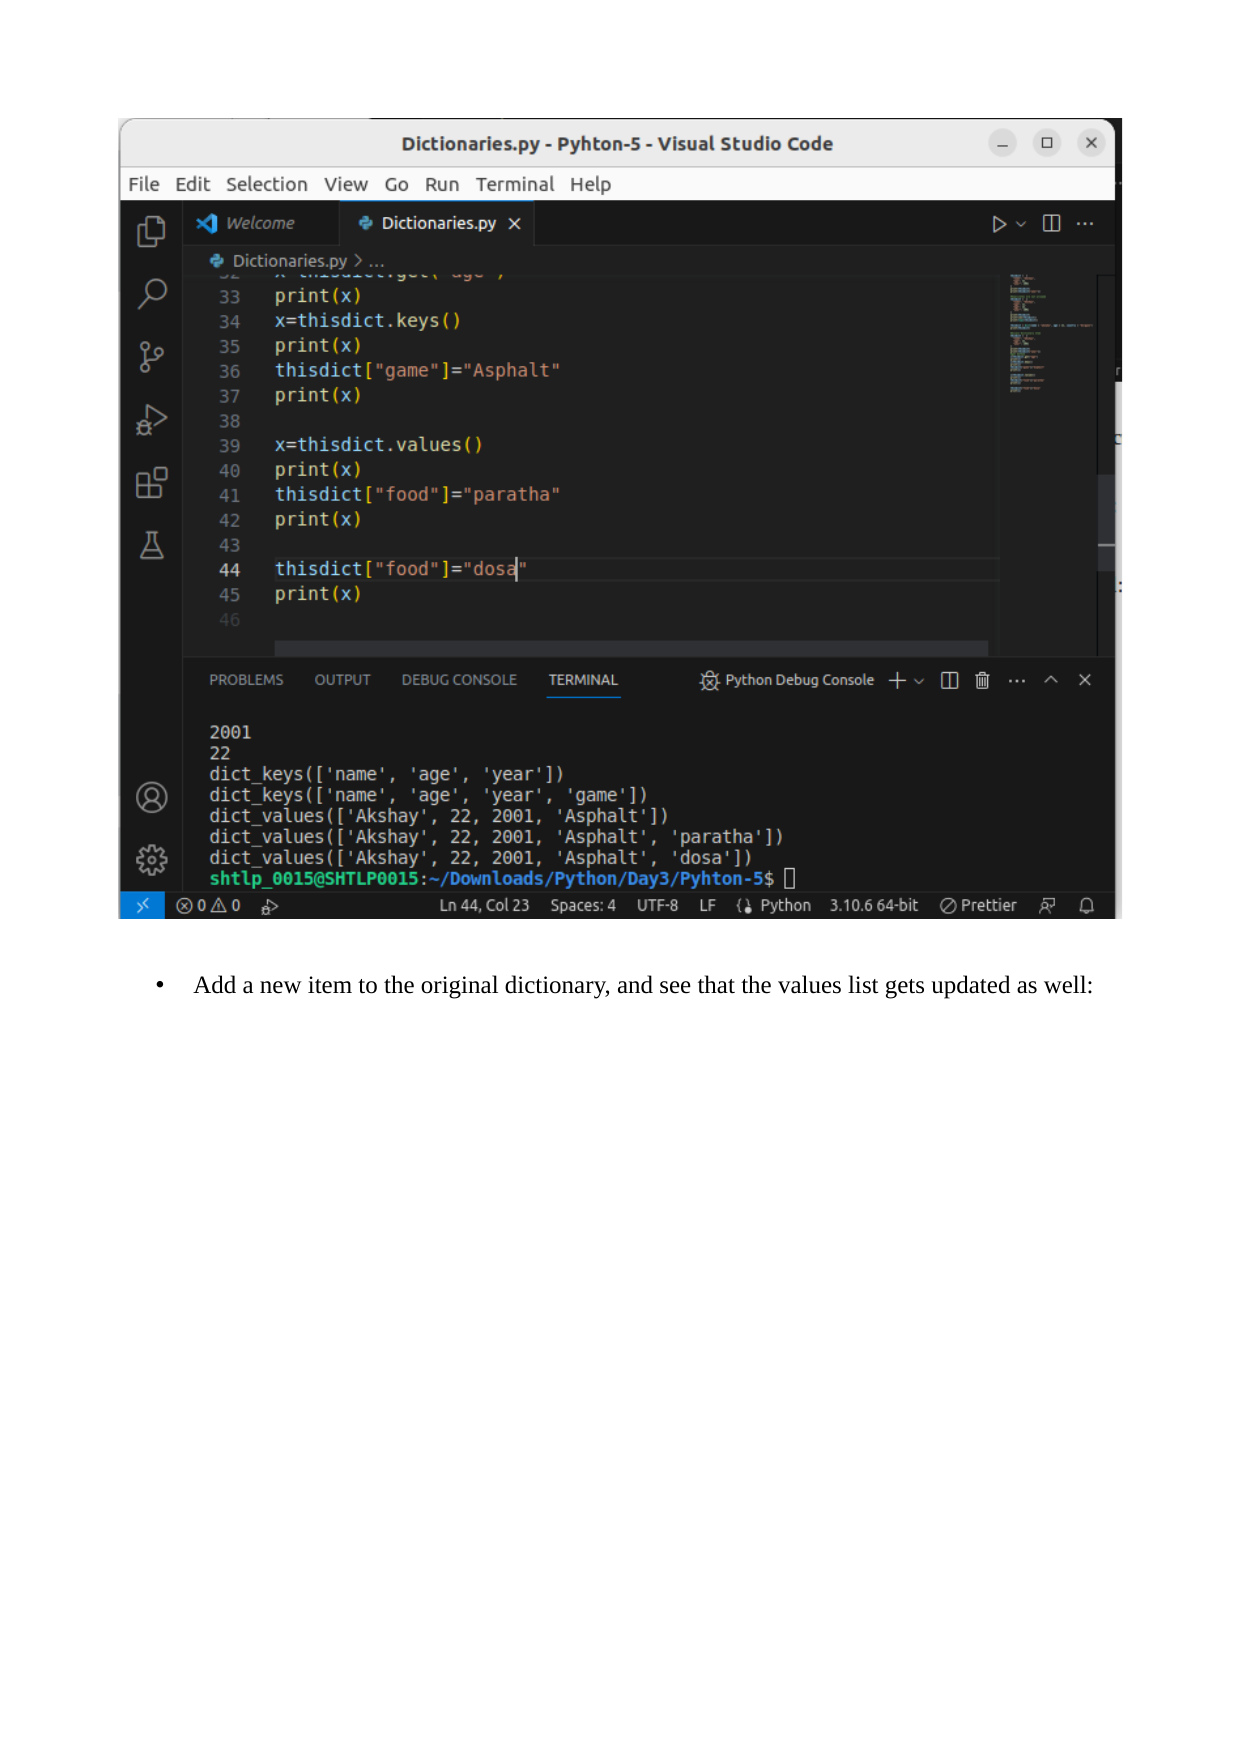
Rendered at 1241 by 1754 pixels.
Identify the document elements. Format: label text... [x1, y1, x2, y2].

list Add a new item to the original dictionary, and see that the values list gets updated as well: [156, 970, 1122, 999]
picture [118, 118, 1123, 919]
